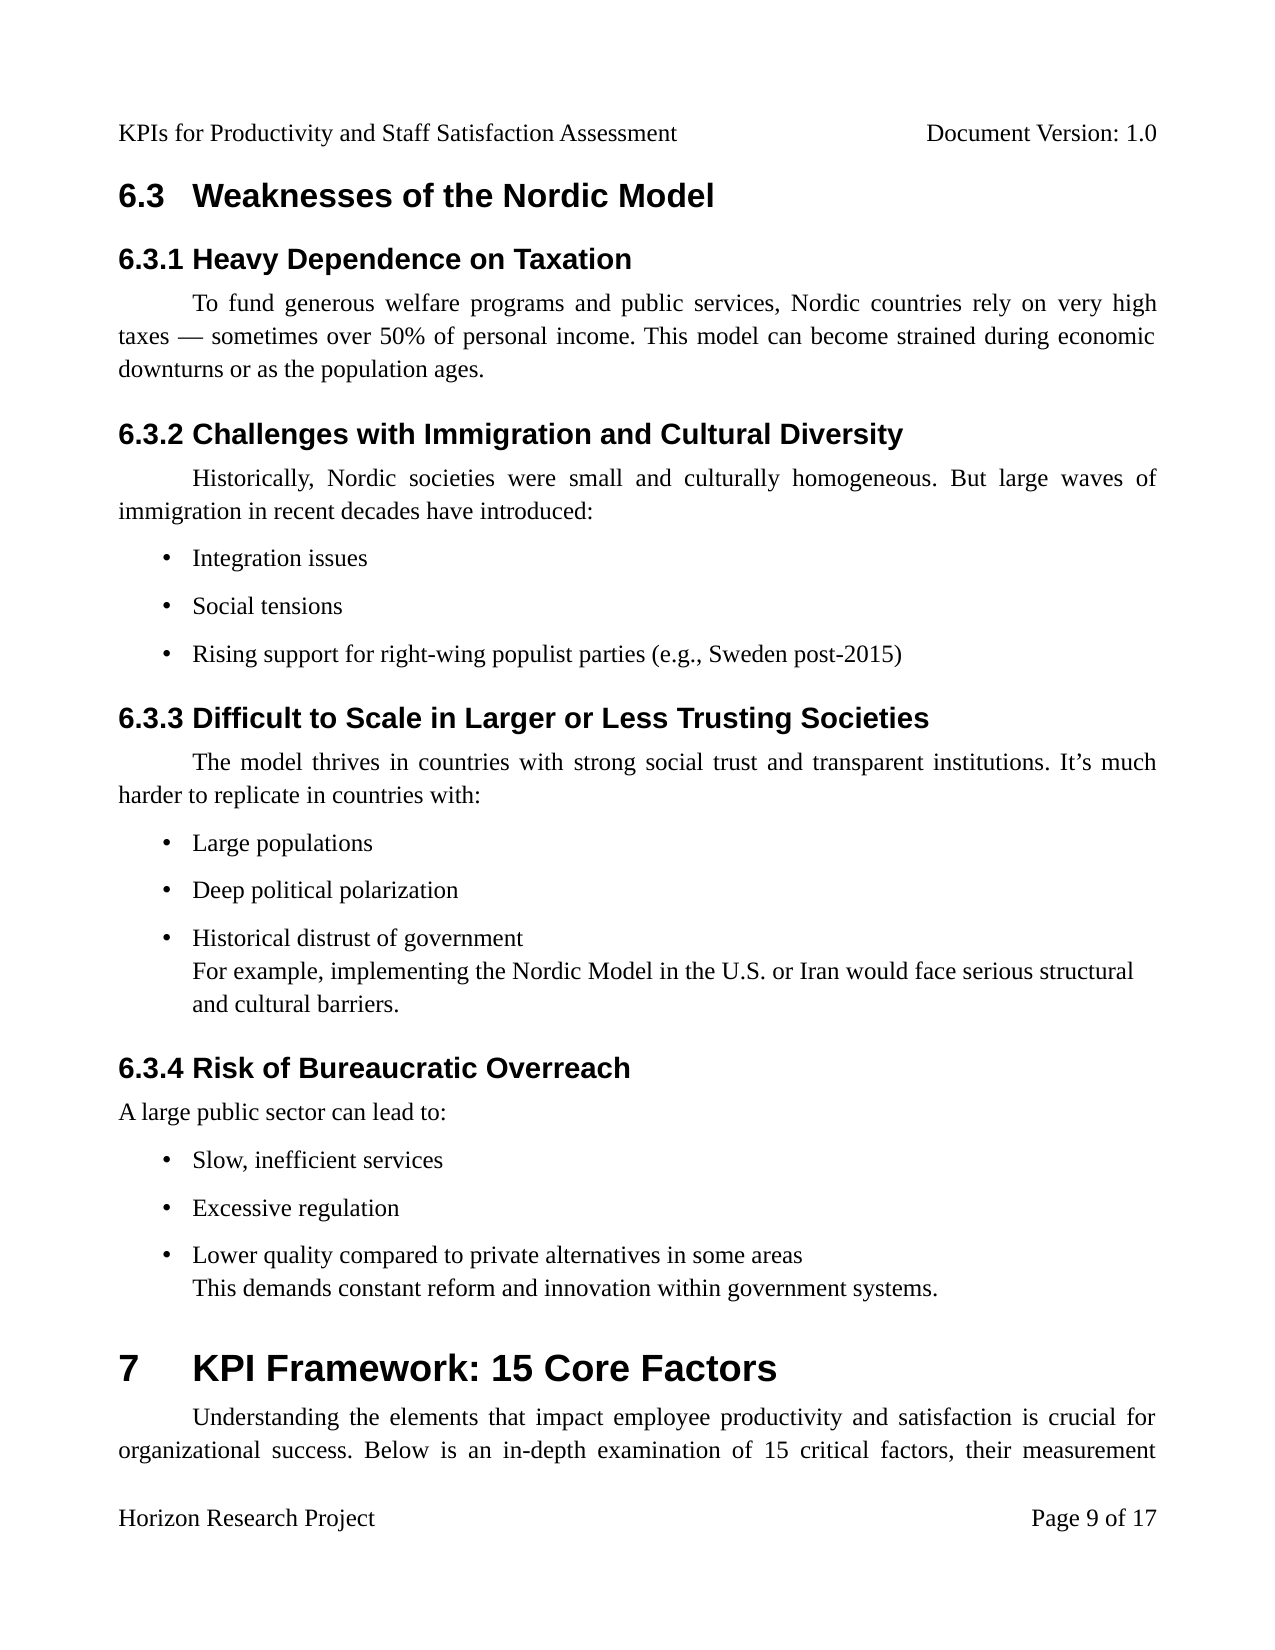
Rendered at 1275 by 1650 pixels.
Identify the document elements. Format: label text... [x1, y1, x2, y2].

list Historical distrust of government For example, implementing the Nordic Model in the U.S. or Iran would face serious structural and cultural barriers. [162, 923, 1157, 1018]
subtitle KPI Framework: 15 Core Factors [118, 1346, 1157, 1389]
list Deep political polarization [162, 875, 1157, 904]
list Social tensions [162, 591, 1157, 620]
subtitle Challenges with Immigration and Cultural Diversity [118, 417, 1157, 450]
list Rising support for right-wing populist parties (e.g., Sweden post-2015) [162, 639, 1157, 667]
list Integration issues [162, 543, 1157, 572]
text To fund generous welfare programs and public services, Nordic countries rely on very high taxes — sometimes over 50% of personal income. This model can become strained during economic downturns or as the population ages. [118, 288, 1157, 383]
subtitle Weaknesses of the Nordic Model [118, 176, 1157, 215]
text Historically, Nordic societies were small and culturally homogeneous. But large waves of immigration in recent decades have introduced: [118, 463, 1157, 524]
list Lower quality compared to private alternatives in some areas This demands constant reform and innovation within government systems. [162, 1240, 1157, 1302]
subtitle Risk of Bureaucratic Overreach [118, 1051, 1157, 1085]
text A large public sector can lead to: [118, 1097, 1157, 1126]
list Large populations [162, 828, 1157, 856]
subtitle Heavy Dependence on Taxation [118, 242, 1157, 276]
text Understanding the elements that impact employee productivity and satisfaction is crucial for organizational success. Below is an in-depth examination of 15 critical factors, their measurement [118, 1402, 1157, 1464]
list Slow, inefficient services [162, 1145, 1157, 1174]
subtitle Difficult to Scale in Larger or Less Trusting Societies [118, 701, 1157, 734]
text The model thrives in countries with strong social trust and transparent institutions. It’s much harder to replicate in countries with: [118, 747, 1157, 809]
list Excessive regulation [162, 1193, 1157, 1221]
